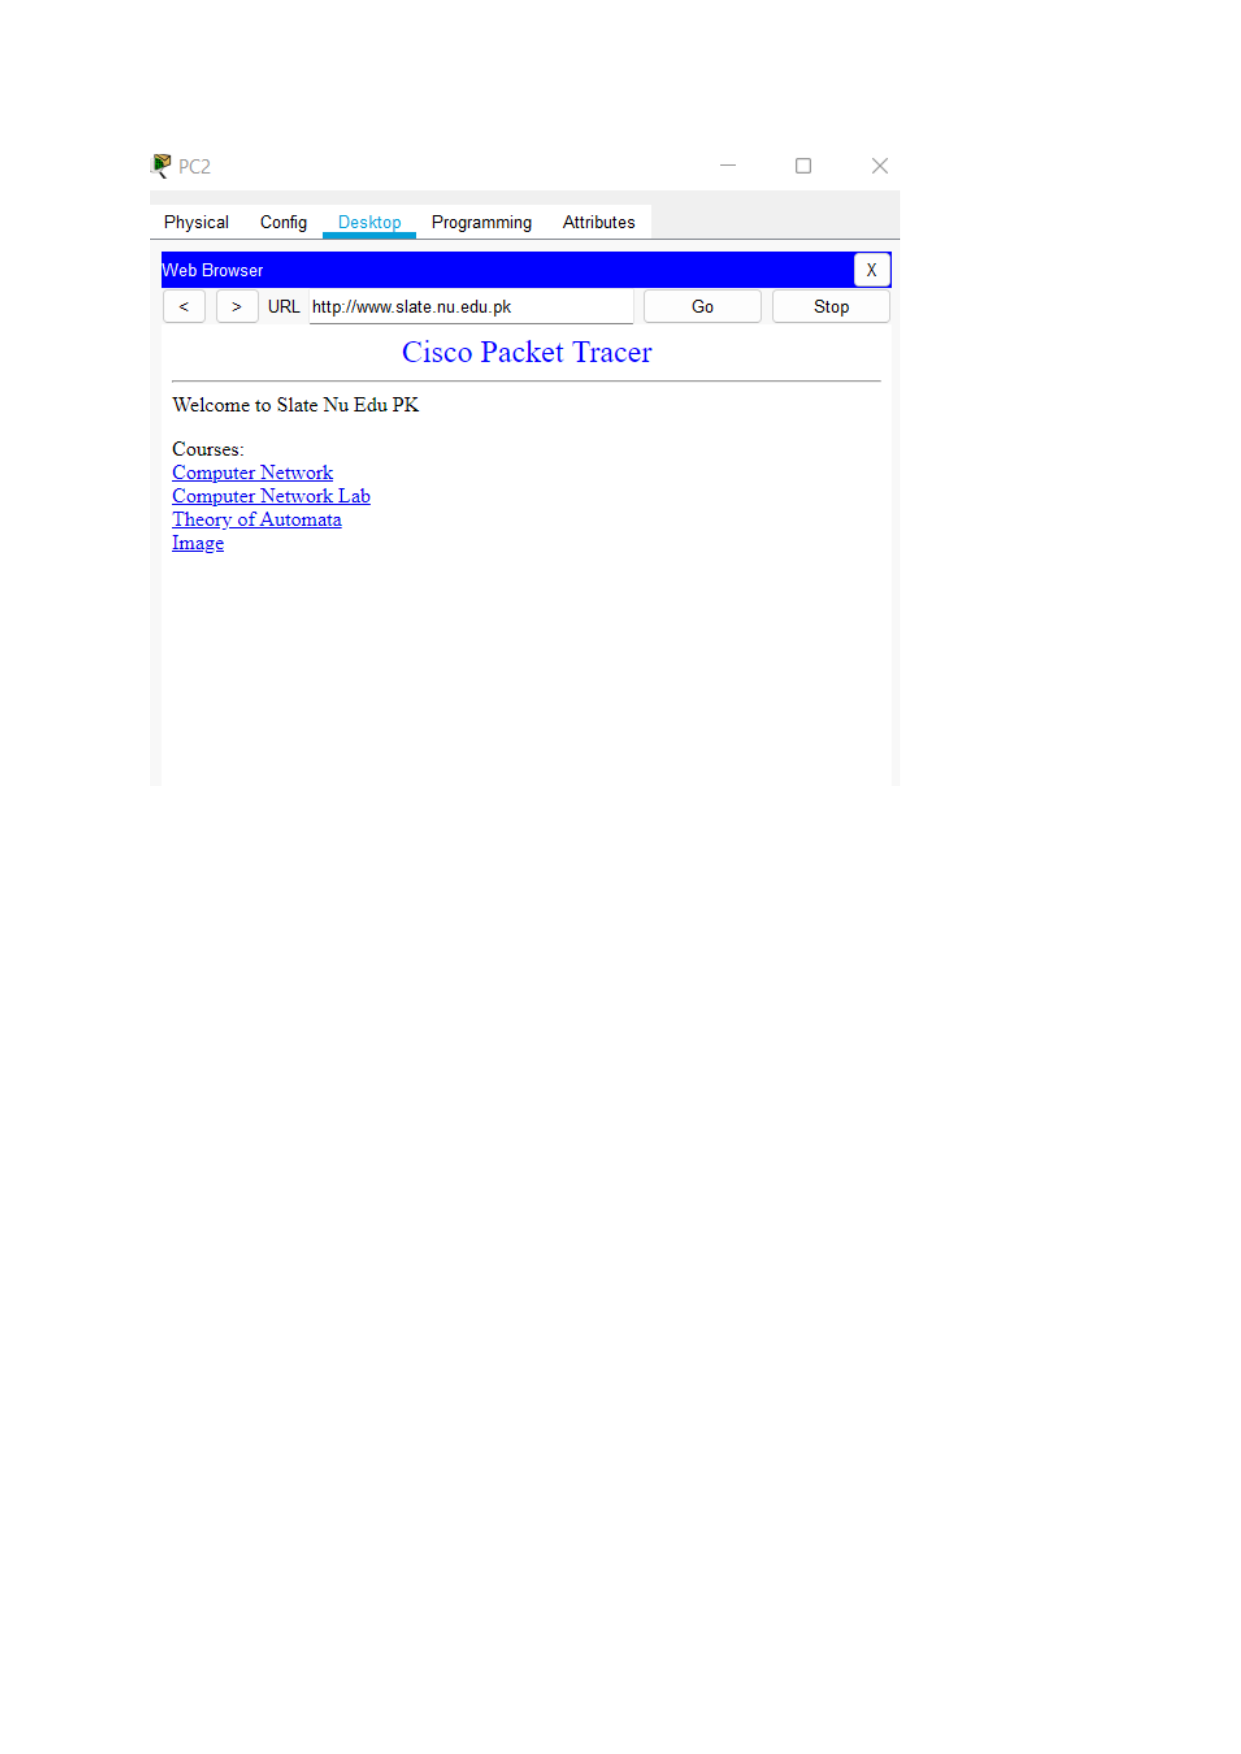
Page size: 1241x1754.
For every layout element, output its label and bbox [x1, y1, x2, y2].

picture [150, 150, 901, 786]
